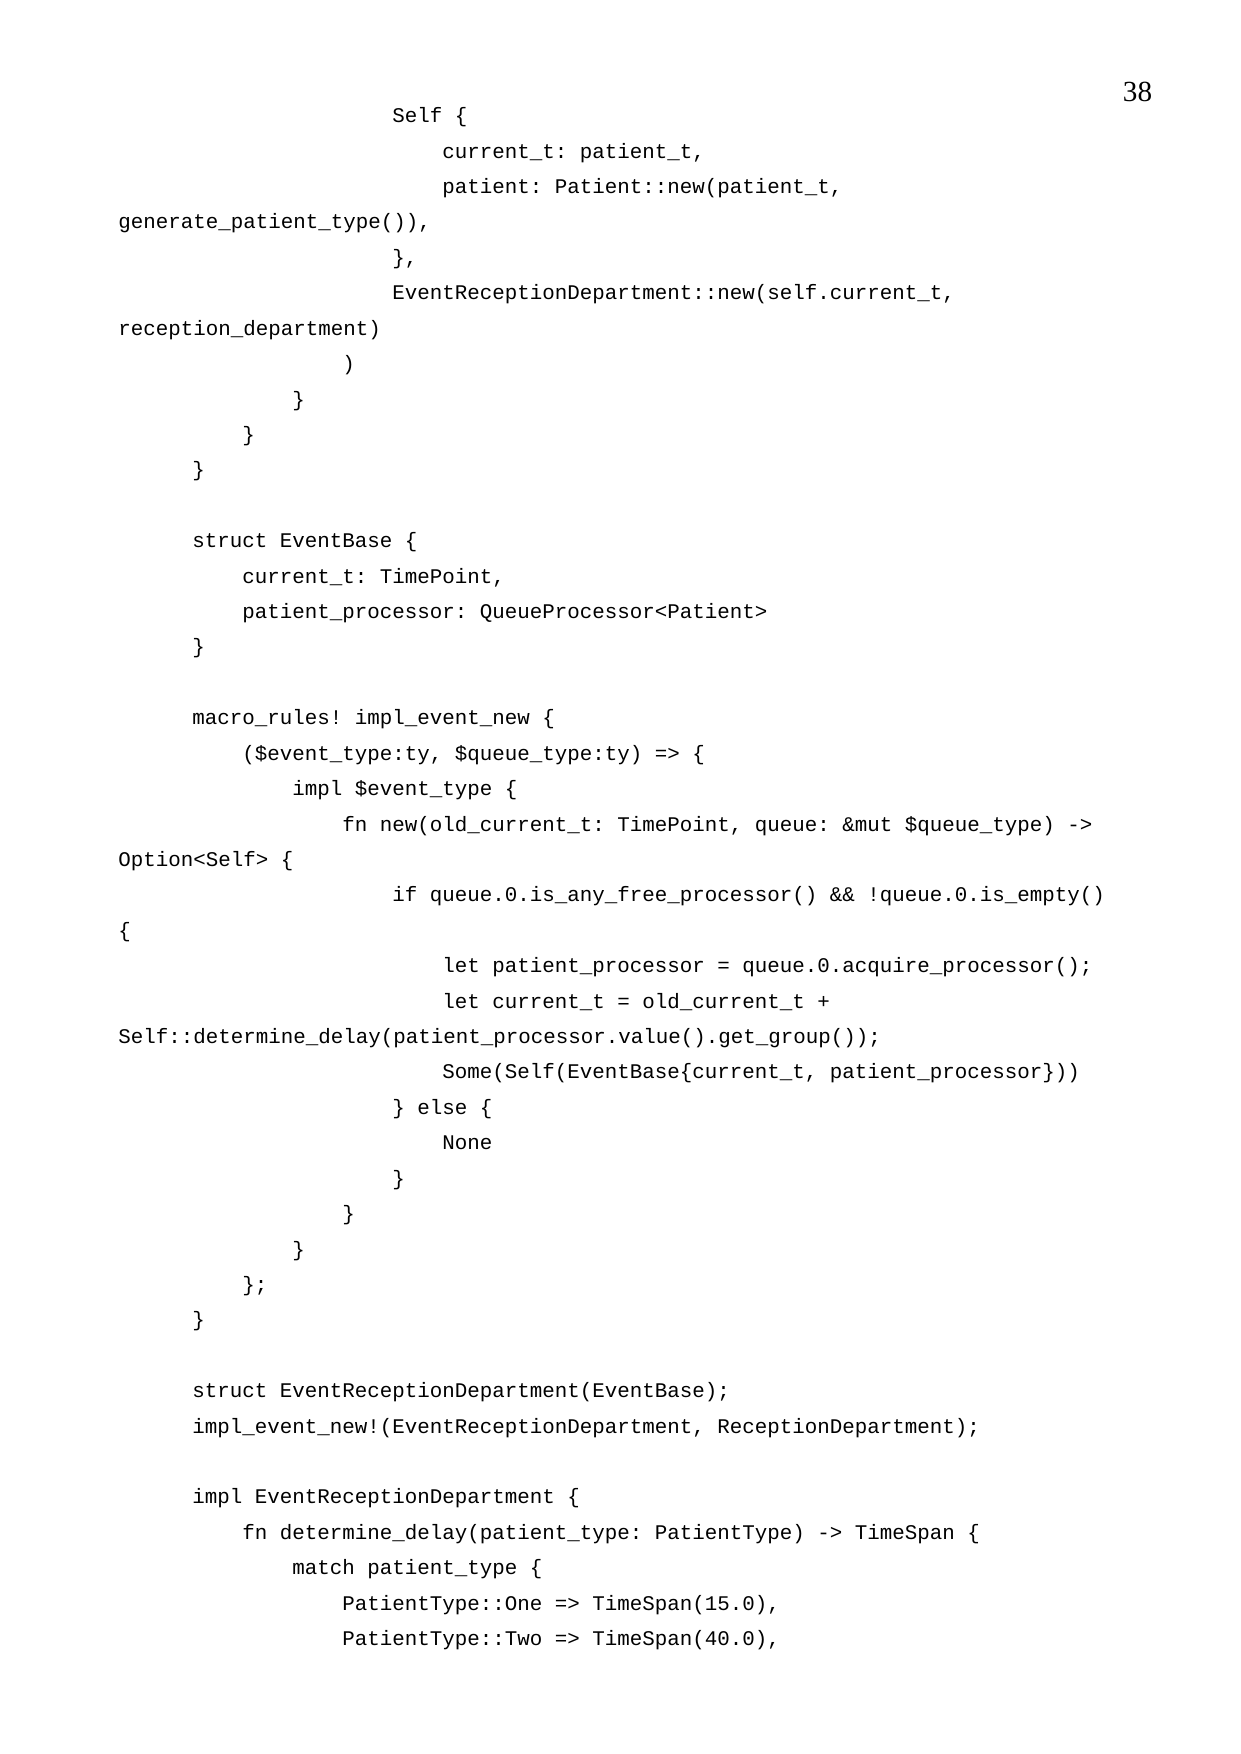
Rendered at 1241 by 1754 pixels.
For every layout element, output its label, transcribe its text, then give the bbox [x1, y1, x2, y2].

text Self { [118, 105, 1122, 129]
text impl $event_type { [118, 778, 1122, 802]
text if queue.0.is_any_free_processor() && !queue.0.is_empty() { [118, 884, 1122, 943]
text current_t: patient_t, [118, 141, 1122, 164]
text EventReceptionDepartment::new(self.current_t, reception_department) [118, 282, 1122, 341]
text }; [118, 1274, 1122, 1298]
text impl_event_new!(EventReceptionDepartment, ReceptionDepartment); [118, 1416, 1122, 1439]
text struct EventReceptionDepartment(EventBase); [118, 1380, 1122, 1404]
text } [118, 388, 1122, 412]
text } [118, 459, 1122, 483]
text macro_rules! impl_event_new { [118, 707, 1122, 731]
text } else { [118, 1097, 1122, 1121]
text ) [118, 353, 1122, 377]
text fn determine_delay(patient_type: PatientType) -> TimeSpan { [118, 1522, 1122, 1546]
text match patient_type { [118, 1557, 1122, 1581]
text let patient_processor = queue.0.acquire_processor(); [118, 955, 1122, 979]
text patient: Patient::new(patient_t, generate_patient_type()), [118, 176, 1122, 235]
text } [118, 1309, 1122, 1333]
text None [118, 1132, 1122, 1156]
text } [118, 424, 1122, 448]
text PatientType::Two => TimeSpan(40.0), [118, 1628, 1122, 1652]
text current_t: TimePoint, [118, 566, 1122, 589]
text } [118, 1168, 1122, 1191]
text } [118, 636, 1122, 660]
text PatientType::One => TimeSpan(15.0), [118, 1593, 1122, 1616]
text struct EventBase { [118, 530, 1122, 554]
text }, [118, 247, 1122, 271]
text let current_t = old_current_t + Self::determine_delay(patient_processor.value().get_group()); [118, 991, 1122, 1050]
text impl EventReceptionDepartment { [118, 1486, 1122, 1510]
text Some(Self(EventBase{current_t, patient_processor})) [118, 1061, 1122, 1085]
text } [118, 1238, 1122, 1262]
text patient_processor: QueueProcessor<Patient> [118, 601, 1122, 625]
text ($event_type:ty, $queue_type:ty) => { [118, 743, 1122, 766]
text } [118, 1203, 1122, 1227]
text fn new(old_current_t: TimePoint, queue: &mut $queue_type) -> Option<Self> { [118, 813, 1122, 873]
